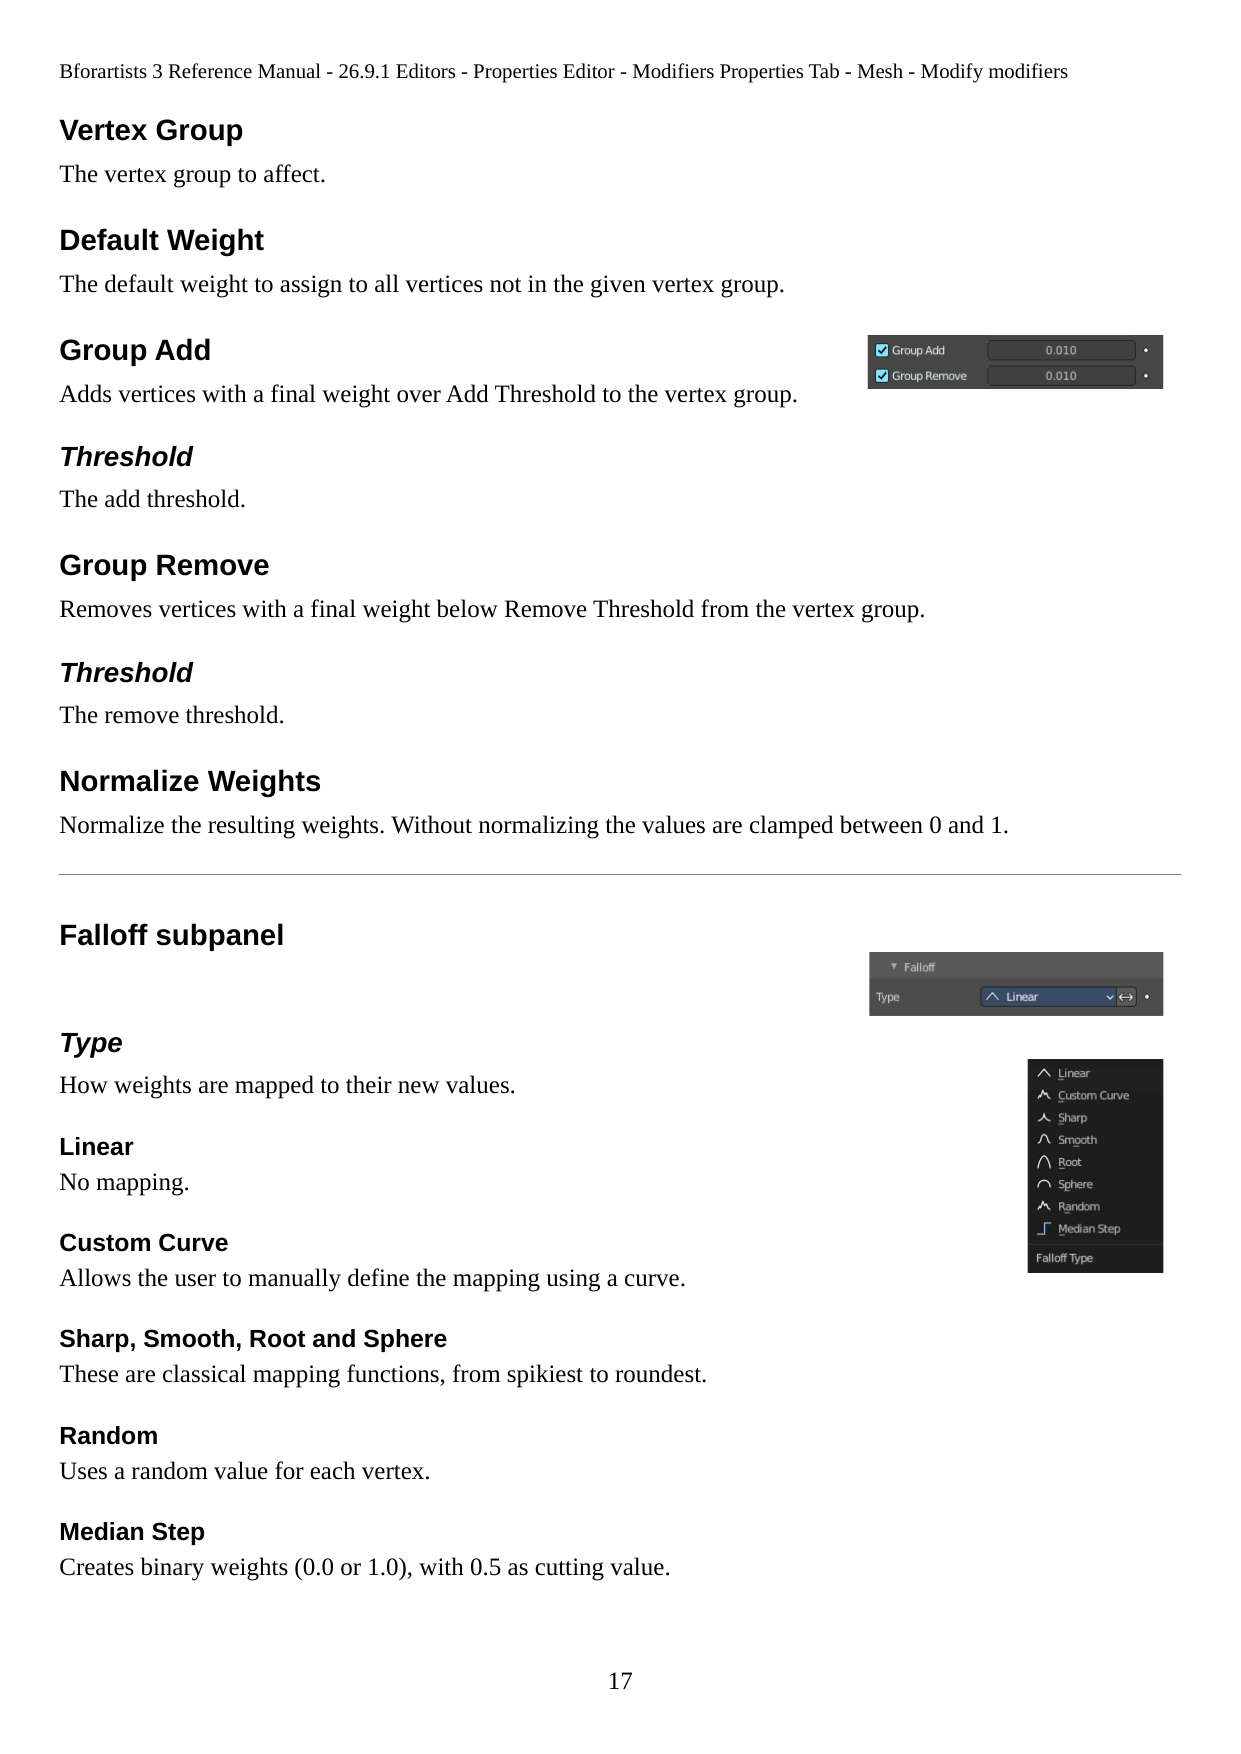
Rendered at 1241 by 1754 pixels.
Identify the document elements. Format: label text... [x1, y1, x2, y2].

text The default weight to assign to all vertices not in the given vertex group. [59, 269, 1181, 297]
subtitle Threshold [59, 440, 1181, 472]
picture [1027, 1059, 1164, 1273]
subtitle Group Add [59, 332, 1181, 366]
text Removes vertices with a final weight below Remove Threshold from the vertex group. [59, 594, 1181, 623]
text The add threshold. [59, 484, 1181, 513]
subtitle Type [59, 1026, 1181, 1058]
subtitle Normalize Weights [59, 764, 1181, 798]
subtitle Median Step [59, 1517, 1181, 1546]
text Adds vertices with a final weight over Add Threshold to the vertex group. [59, 379, 1181, 407]
picture [869, 952, 1164, 1016]
text Creates binary weights (0.0 or 1.0), with 0.5 as cutting value. [59, 1552, 1181, 1581]
subtitle Custom Curve [59, 1228, 1027, 1257]
text The remove threshold. [59, 700, 1181, 729]
text How weights are mapped to their new values. [59, 1070, 1027, 1099]
text The vertex group to affect. [59, 159, 1181, 188]
subtitle Random [59, 1421, 1181, 1449]
subtitle Threshold [59, 656, 1181, 688]
text No mapping. [59, 1167, 1027, 1195]
subtitle Linear [59, 1132, 1027, 1160]
text These are classical mapping functions, from spikiest to roundest. [59, 1359, 1181, 1388]
text [1164, 1167, 1181, 1195]
picture [867, 335, 1164, 389]
subtitle Sharp, Smooth, Root and Sphere [59, 1324, 1181, 1353]
subtitle [1164, 1132, 1181, 1160]
subtitle Default Weight [59, 222, 1181, 256]
subtitle Group Remove [59, 548, 1181, 582]
text Uses a random value for each vertex. [59, 1456, 1181, 1484]
text Normalize the resulting weights. Without normalizing the values are clamped between 0 and 1. [59, 810, 1181, 839]
subtitle Falloff subpanel [59, 918, 1181, 952]
subtitle Vertex Group [59, 113, 1181, 146]
text Allows the user to manually define the mapping using a curve. [59, 1263, 1181, 1292]
subtitle [1164, 1228, 1181, 1257]
